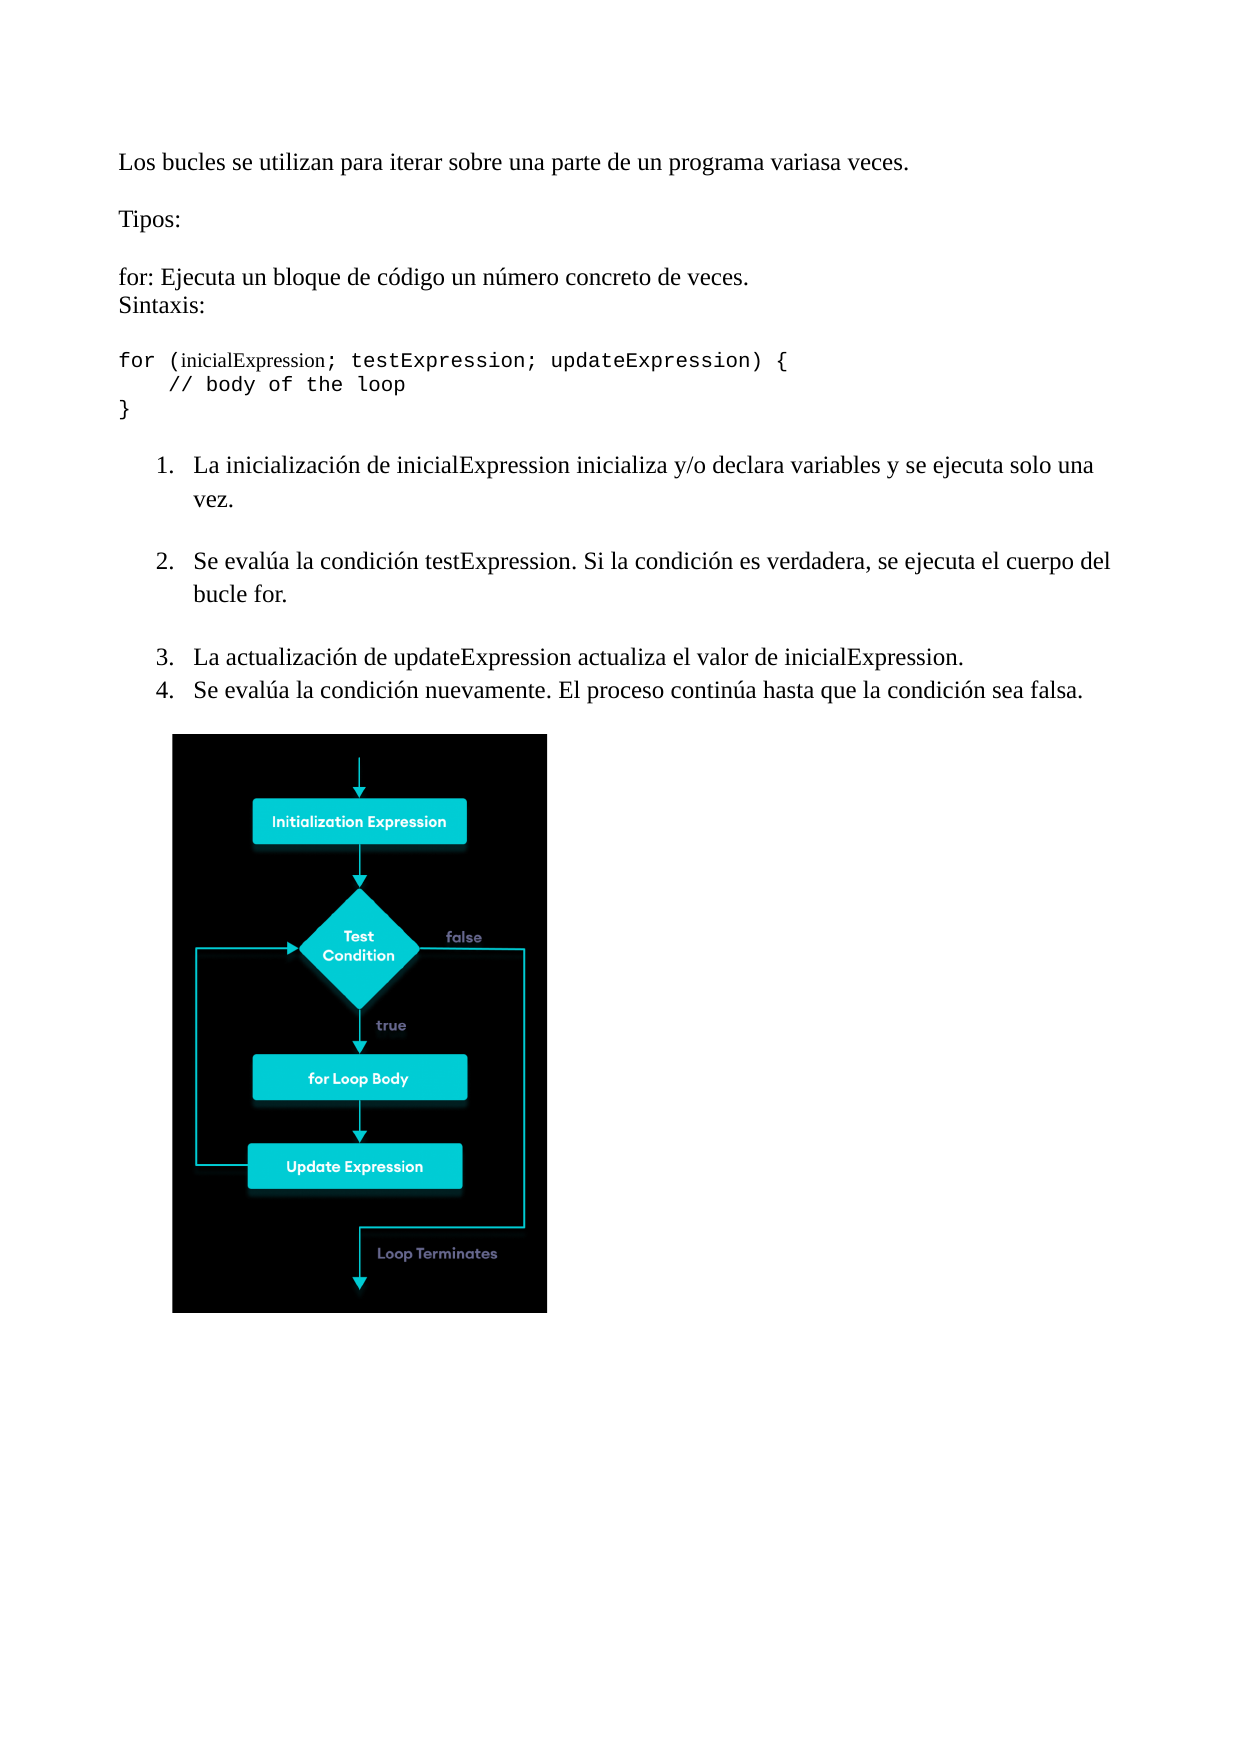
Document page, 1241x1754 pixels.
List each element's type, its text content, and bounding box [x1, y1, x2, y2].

text for (inicialExpression; testExpression; updateExpression) { [118, 348, 1122, 374]
text // body of the loop [118, 374, 1122, 397]
list Se evalúa la condición testExpression. Si la condición es verdadera, se ejecuta el cuerpo del bucle for. [156, 546, 1122, 608]
list Se evalúa la condición nuevamente. El proceso continúa hasta que la condición sea falsa. [156, 675, 1122, 703]
text Los bucles se utilizan para iterar sobre una parte de un programa variasa veces. Tipos: for: Ejecuta un bloque de código un número concreto de veces. Sintaxis: [118, 118, 1122, 319]
list La inicialización de inicialExpression inicializa y/o declara variables y se ejecuta solo una vez. [156, 451, 1122, 512]
text } [118, 397, 1122, 421]
picture [172, 734, 548, 1313]
list La actualización de updateExpression actualiza el valor de inicialExpression. [156, 642, 1122, 670]
